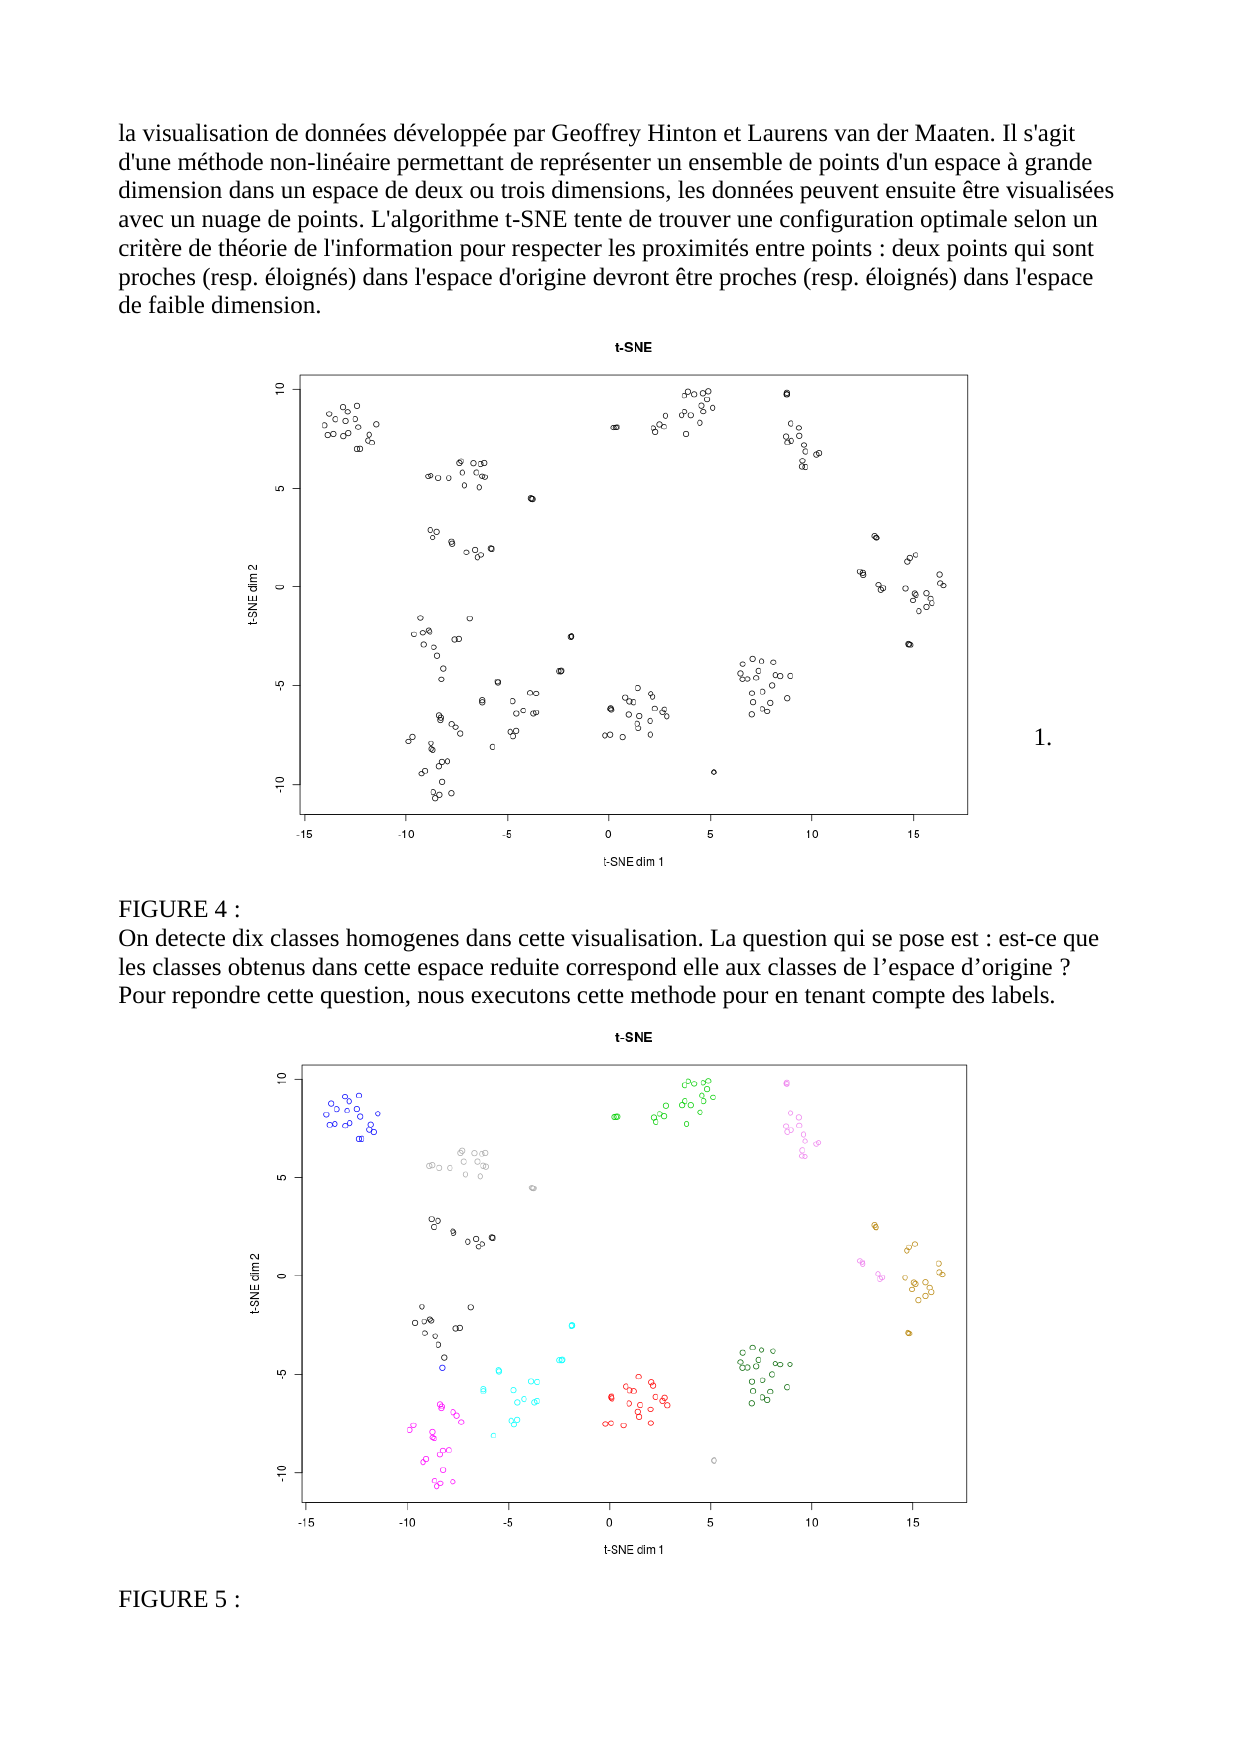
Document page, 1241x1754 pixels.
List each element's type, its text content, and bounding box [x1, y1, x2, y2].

text la visualisation de données développée par Geoffrey Hinton et Laurens van der Maaten. Il s'agit d'une méthode non-linéaire permettant de représenter un ensemble de points d'un espace à grande dimension dans un espace de deux ou trois dimensions, les données peuvent ensuite être visualisées avec un nuage de points. L'algorithme t-SNE tente de trouver une configuration optimale selon un critère de théorie de l'information pour respecter les proximités entre points : deux points qui sont proches (resp. éloignés) dans l'espace d'origine devront être proches (resp. éloignés) dans l'espace de faible dimension. [118, 118, 1122, 319]
text On detecte dix classes homogenes dans cette visualisation. La question qui se pose est : est-ce que les classes obtenus dans cette espace reduite correspond elle aux classes de l’espace d’origine ? Pour repondre cette question, nous executons cette methode pour en tenant compte des labels. [118, 923, 1122, 1009]
picture [244, 319, 996, 883]
text FIGURE 5 : [118, 1584, 1122, 1613]
picture [246, 1009, 995, 1571]
text FIGURE 4 : [118, 894, 1122, 923]
